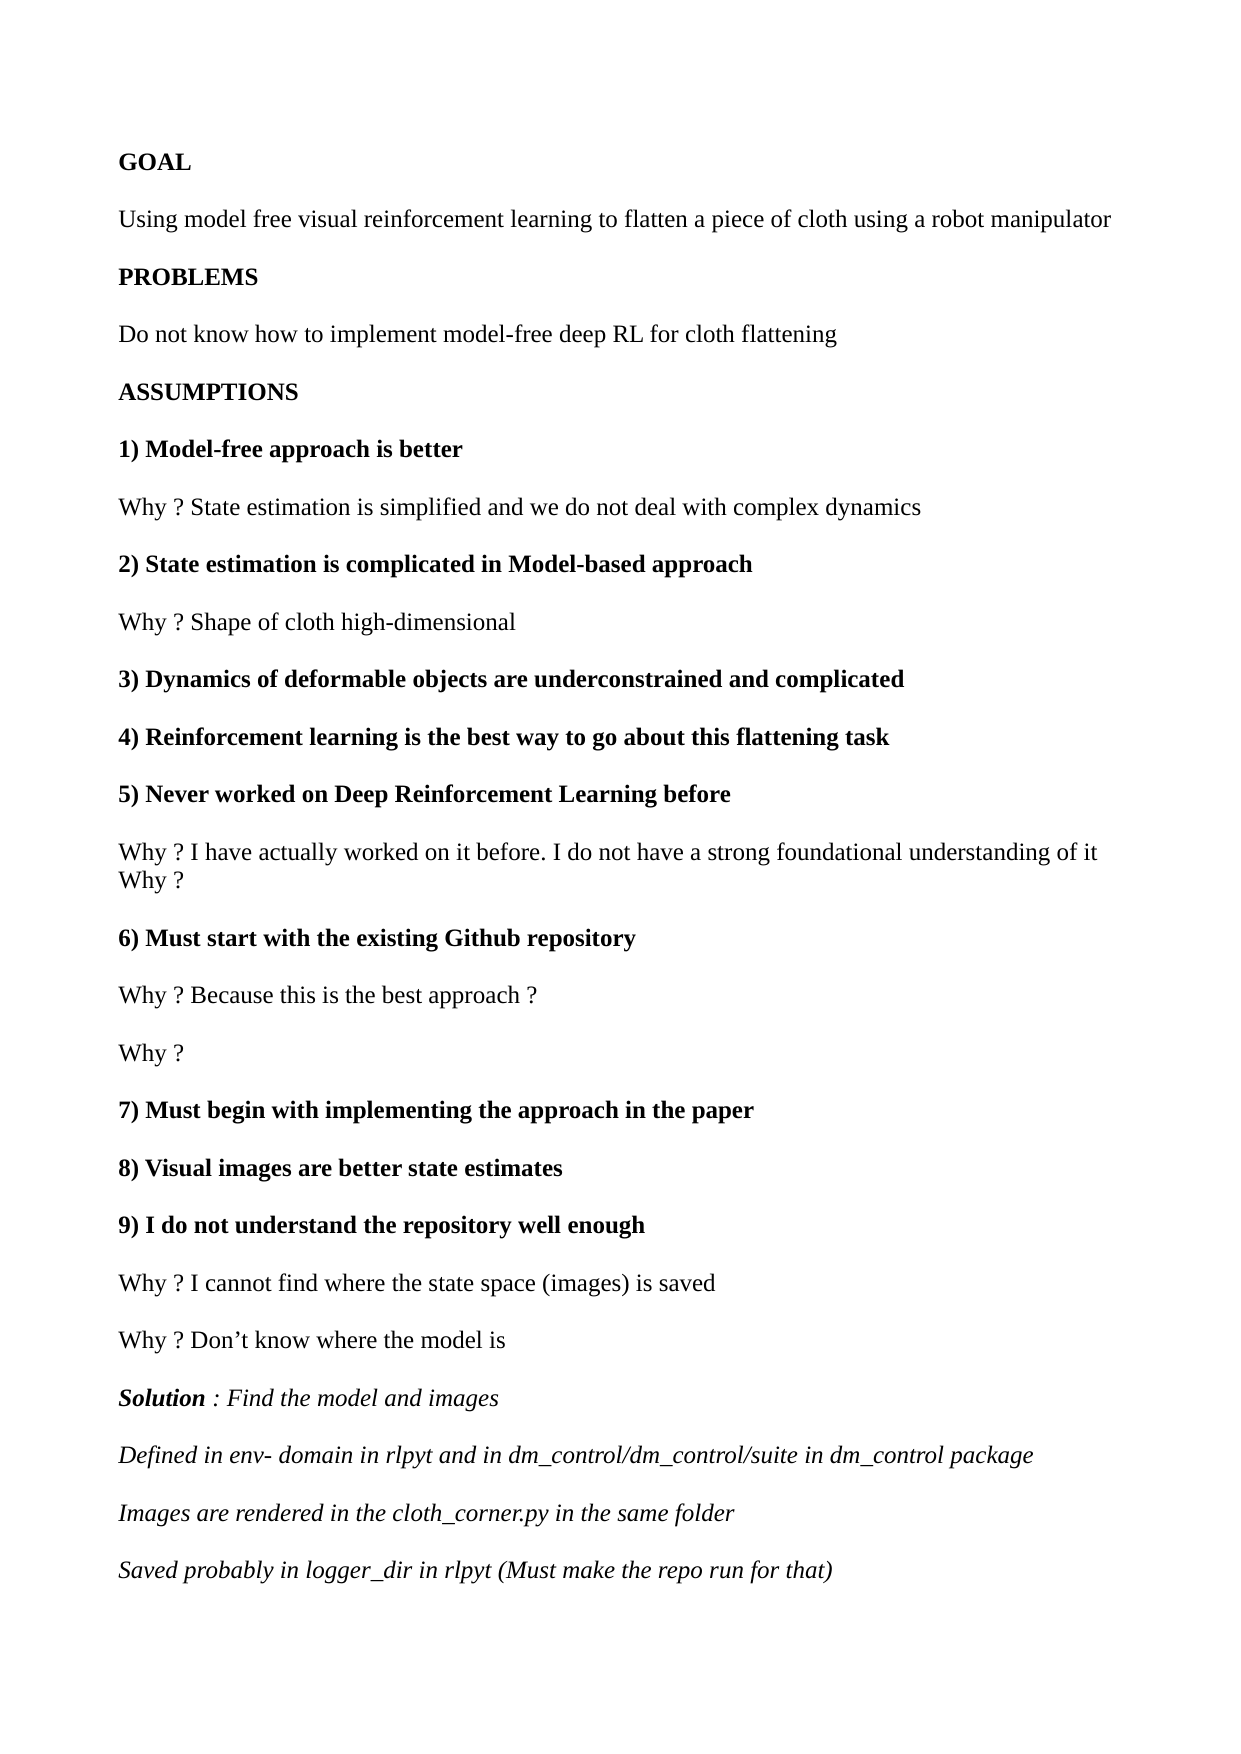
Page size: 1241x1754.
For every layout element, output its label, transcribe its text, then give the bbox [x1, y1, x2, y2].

text Saved probably in logger_dir in rlpyt (Must make the repo run for that) [118, 1556, 1122, 1584]
text 6) Must start with the existing Github repository [118, 923, 1122, 952]
text Why ? [118, 866, 1122, 894]
text 8) Visual images are better state estimates [118, 1153, 1122, 1182]
text 2) State estimation is complicated in Model-based approach [118, 549, 1122, 578]
text Solution : Find the model and images [118, 1383, 1122, 1412]
text Why ? I have actually worked on it before. I do not have a strong foundational understanding of it [118, 837, 1122, 866]
text Why ? Shape of cloth high-dimensional [118, 607, 1122, 636]
text Why ? Because this is the best approach ? [118, 981, 1122, 1009]
text 7) Must begin with implementing the approach in the paper [118, 1096, 1122, 1124]
text Why ? State estimation is simplified and we do not deal with complex dynamics [118, 492, 1122, 521]
text Images are rendered in the cloth_corner.py in the same folder [118, 1498, 1122, 1527]
text Do not know how to implement model-free deep RL for cloth flattening [118, 319, 1122, 348]
text 4) Reinforcement learning is the best way to go about this flattening task [118, 722, 1122, 751]
text ASSUMPTIONS [118, 377, 1122, 406]
text Why ? [118, 1038, 1122, 1067]
text PROBLEMS [118, 262, 1122, 291]
text Why ? Don’t know where the model is [118, 1326, 1122, 1354]
text GOAL [118, 147, 1122, 176]
text Defined in env- domain in rlpyt and in dm_control/dm_control/suite in dm_control package [118, 1441, 1122, 1469]
text 1) Model-free approach is better [118, 434, 1122, 463]
text Why ? I cannot find where the state space (images) is saved [118, 1268, 1122, 1297]
text 5) Never worked on Deep Reinforcement Learning before [118, 779, 1122, 808]
text 3) Dynamics of deformable objects are underconstrained and complicated [118, 664, 1122, 693]
text Using model free visual reinforcement learning to flatten a piece of cloth using a robot manipulator [118, 204, 1122, 233]
text 9) I do not understand the repository well enough [118, 1211, 1122, 1239]
